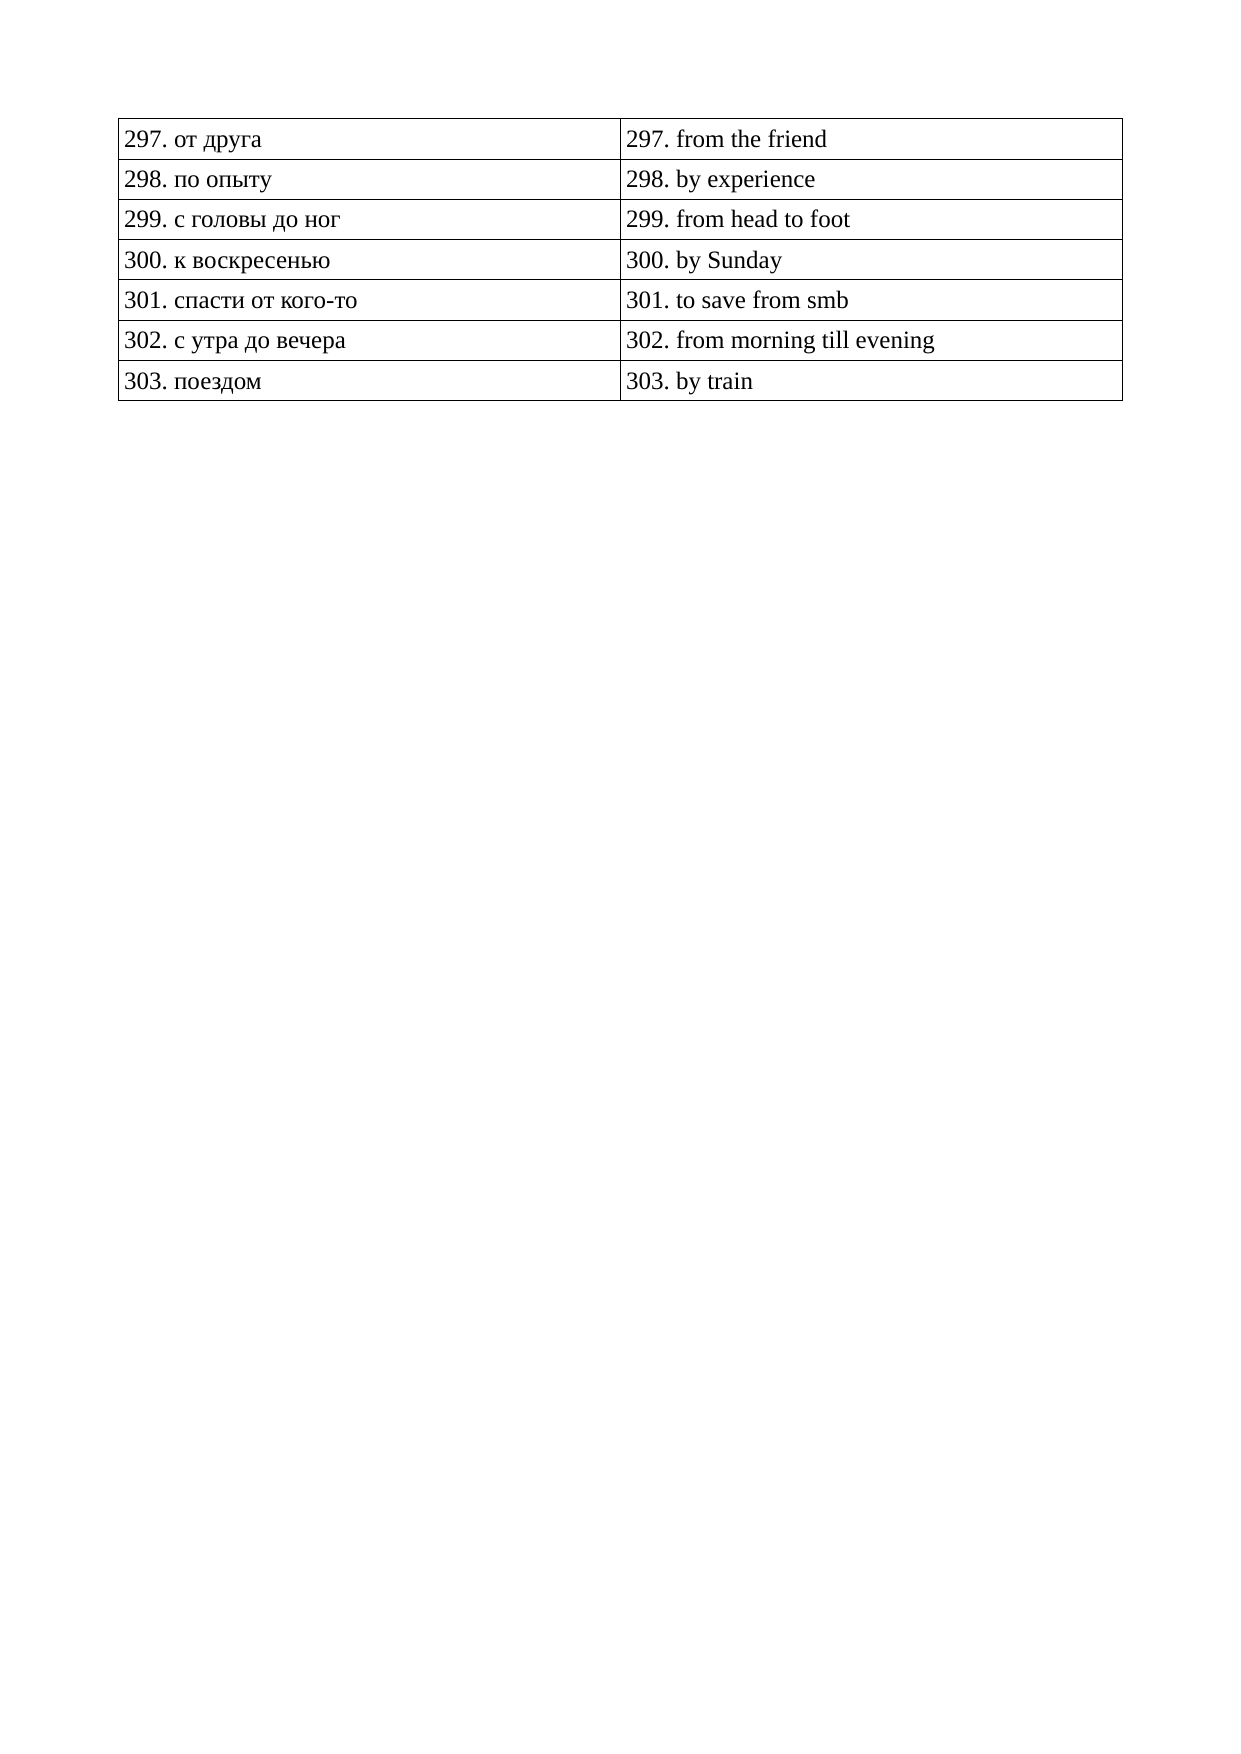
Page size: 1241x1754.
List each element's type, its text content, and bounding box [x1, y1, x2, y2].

table_cell 301. to save from smb [621, 280, 1122, 320]
table_cell 302. from morning till evening [621, 321, 1122, 360]
table_cell 302. с утра до вечера [119, 321, 620, 360]
table_cell 303. by train [621, 361, 1122, 400]
table_cell 300. by Sunday [621, 240, 1122, 279]
table_cell 297. от друга [119, 119, 620, 158]
table_cell 300. к воскресенью [119, 240, 620, 279]
table_cell 298. by experience [621, 160, 1122, 199]
table_cell 298. по опыту [119, 160, 620, 199]
table_cell 297. from the friend [621, 119, 1122, 158]
table_cell 299. from head to foot [621, 200, 1122, 239]
table_cell 303. поездом [119, 361, 620, 400]
table_cell 301. спасти от кого-то [119, 280, 620, 320]
table_cell 299. с головы до ног [119, 200, 620, 239]
